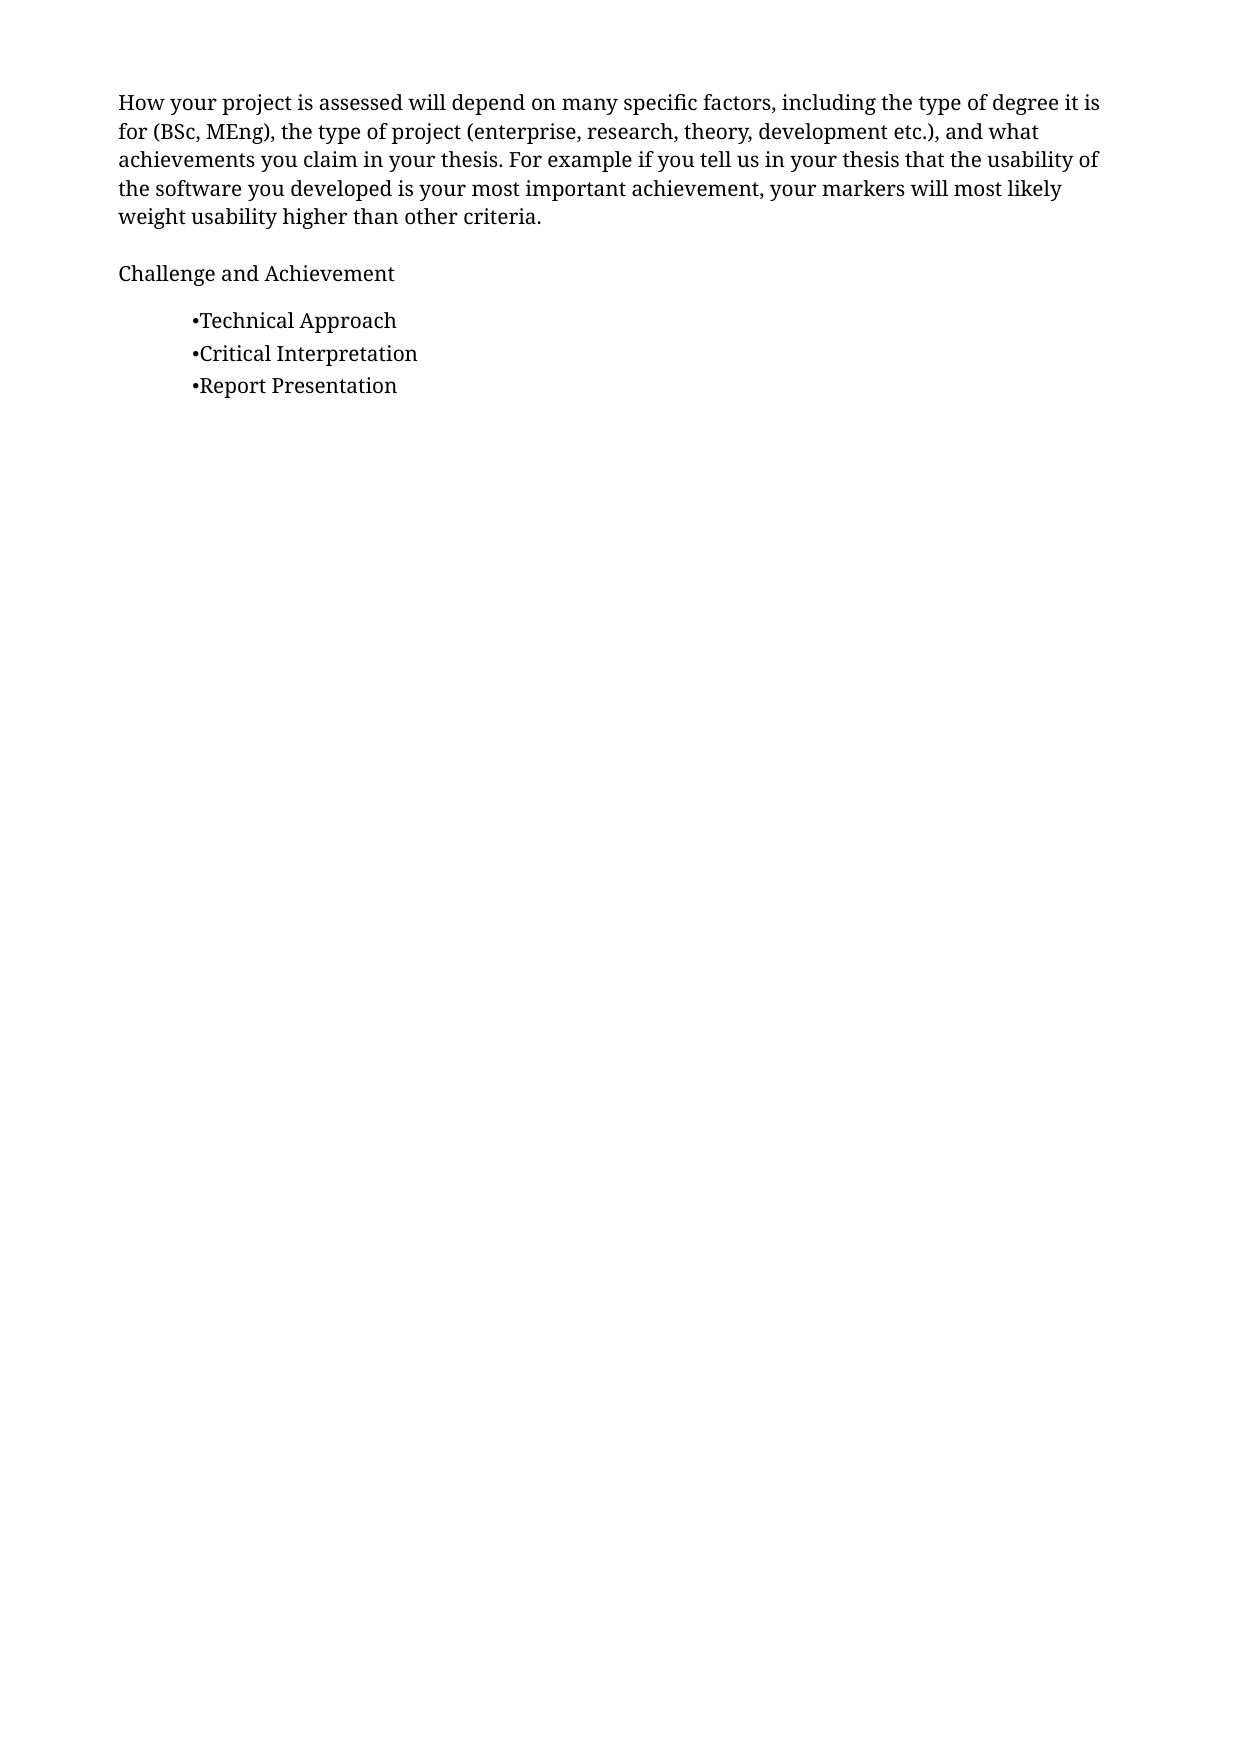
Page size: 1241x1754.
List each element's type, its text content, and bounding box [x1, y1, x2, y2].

text Challenge and Achievement [118, 259, 1122, 288]
list Critical Interpretation [118, 339, 1122, 367]
list Report Presentation [118, 372, 1122, 400]
list Technical Approach [118, 306, 1122, 335]
text How your project is assessed will depend on many specific factors, including the type of degree it is for (BSc, MEng), the type of project (enterprise, research, theory, development etc.), and what achievements you claim in your thesis. For example if you tell us in your thesis that the usability of the software you developed is your most important achievement, your markers will most likely weight usability higher than other criteria. [118, 88, 1122, 231]
